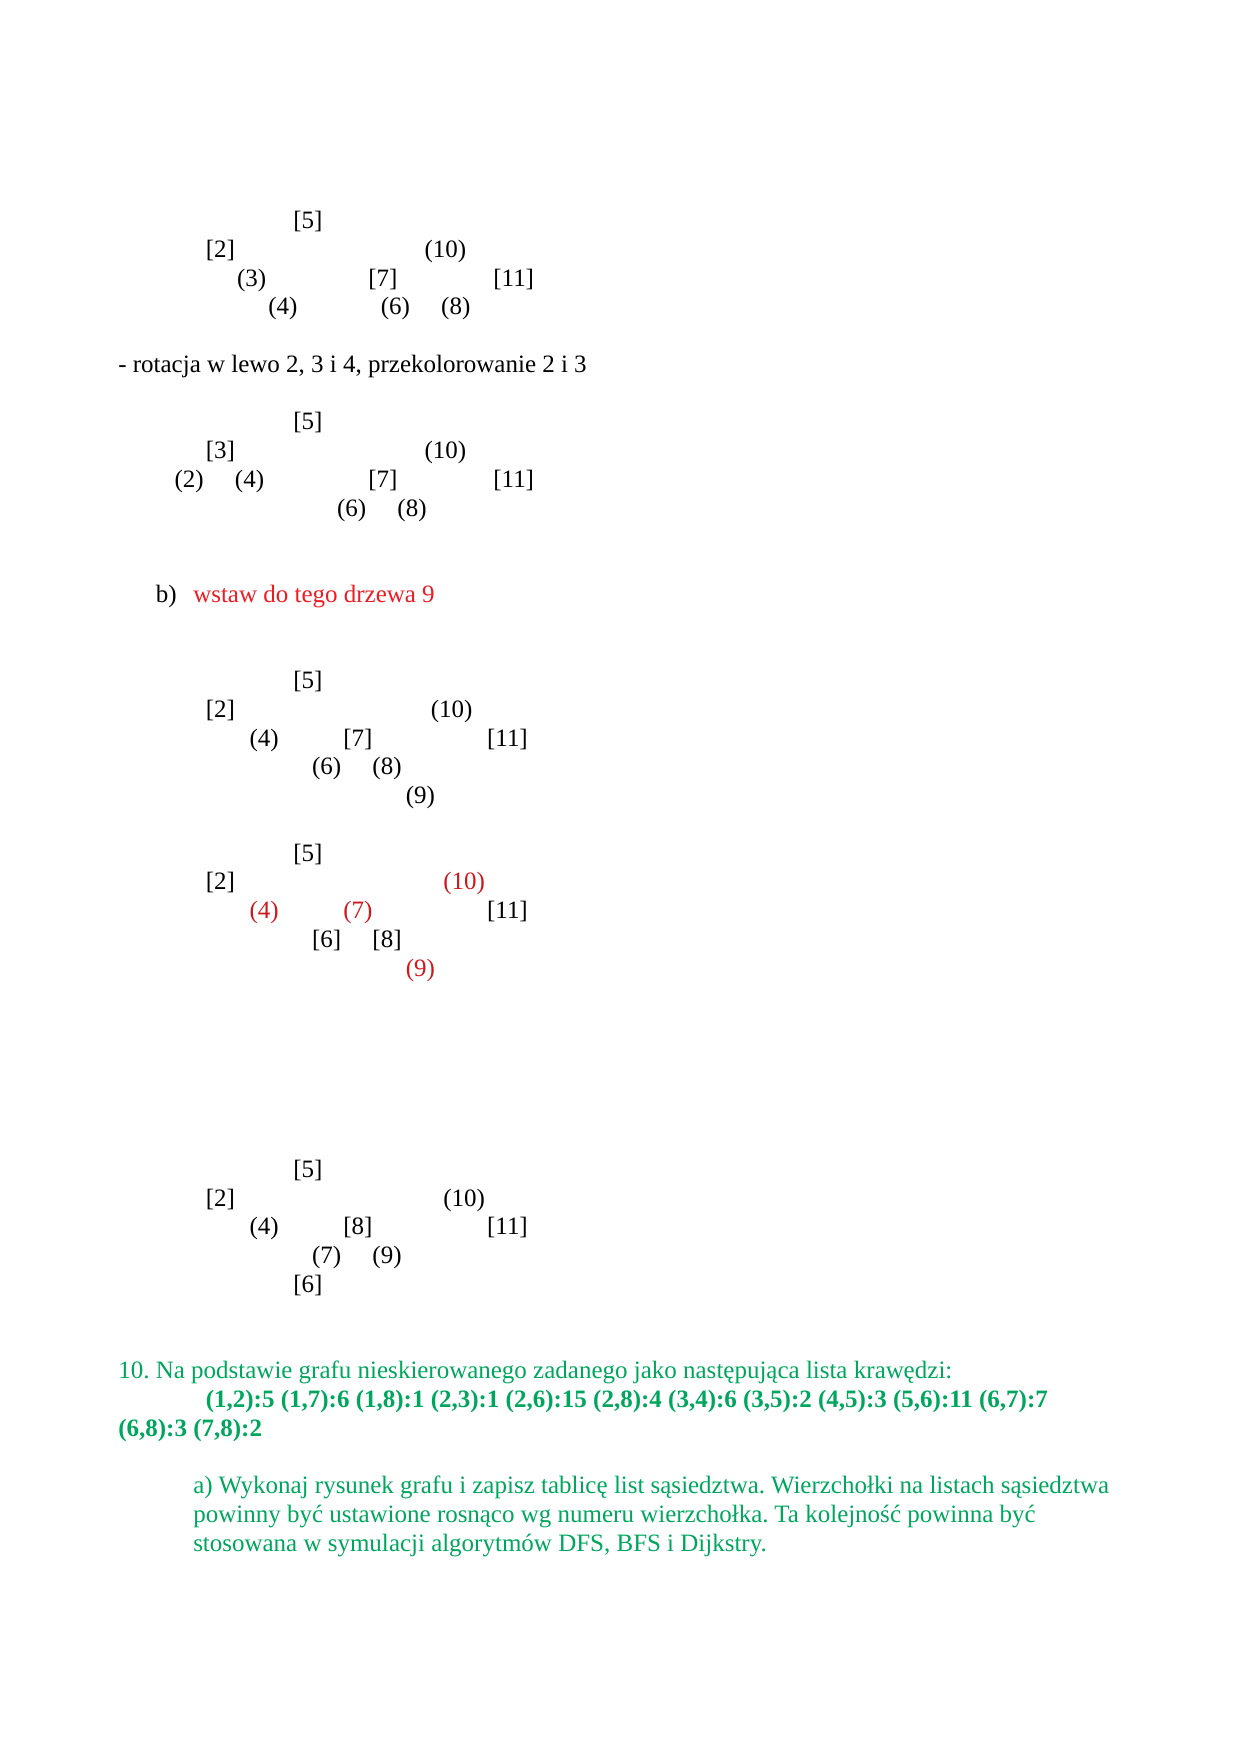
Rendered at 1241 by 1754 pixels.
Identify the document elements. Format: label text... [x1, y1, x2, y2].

text 10. Na podstawie grafu nieskierowanego zadanego jako następująca lista krawędzi: (1,2):5 (1,7):6 (1,8):1 (2,3):1 (2,6):15 (2,8):4 (3,4):6 (3,5):2 (4,5):3 (5,6):11 (6,7):7 (6,8):3 (7,8):2 [118, 1355, 1122, 1441]
text (4) (7) [11] [118, 895, 1122, 924]
text [2] (10) [118, 234, 1122, 263]
list a) Wykonaj rysunek grafu i zapisz tablicę list sąsiedztwa. Wierzchołki na listach sąsiedztwa powinny być ustawione rosnąco wg numeru wierzchołka. Ta kolejność powinna być stosowana w symulacji algorytmów DFS, BFS i Dijkstry. [156, 1470, 1122, 1556]
text (9) [118, 780, 1122, 809]
text [6] [118, 1269, 1122, 1298]
text [2] (10) [118, 1183, 1122, 1211]
text [5] [118, 205, 1122, 234]
text (4) [7] [11] [118, 723, 1122, 751]
text [3] (10) [118, 435, 1122, 464]
text (9) [118, 953, 1122, 981]
text [5] [118, 838, 1122, 866]
text [5] [118, 665, 1122, 694]
text (2) (4) [7] [11] [118, 464, 1122, 493]
text (6) (8) [118, 493, 1122, 521]
text [5] [118, 406, 1122, 435]
text [2] (10) [118, 866, 1122, 895]
text [6] [8] [118, 924, 1122, 953]
text [5] [118, 1154, 1122, 1183]
text (7) (9) [118, 1240, 1122, 1269]
text [2] (10) [118, 694, 1122, 723]
list wstaw do tego drzewa 9 [156, 579, 1122, 608]
text (4) [8] [11] [118, 1211, 1122, 1240]
text (4) (6) (8) [118, 291, 1122, 320]
text - rotacja w lewo 2, 3 i 4, przekolorowanie 2 i 3 [118, 349, 1122, 378]
text (6) (8) [118, 751, 1122, 780]
text (3) [7] [11] [118, 263, 1122, 291]
